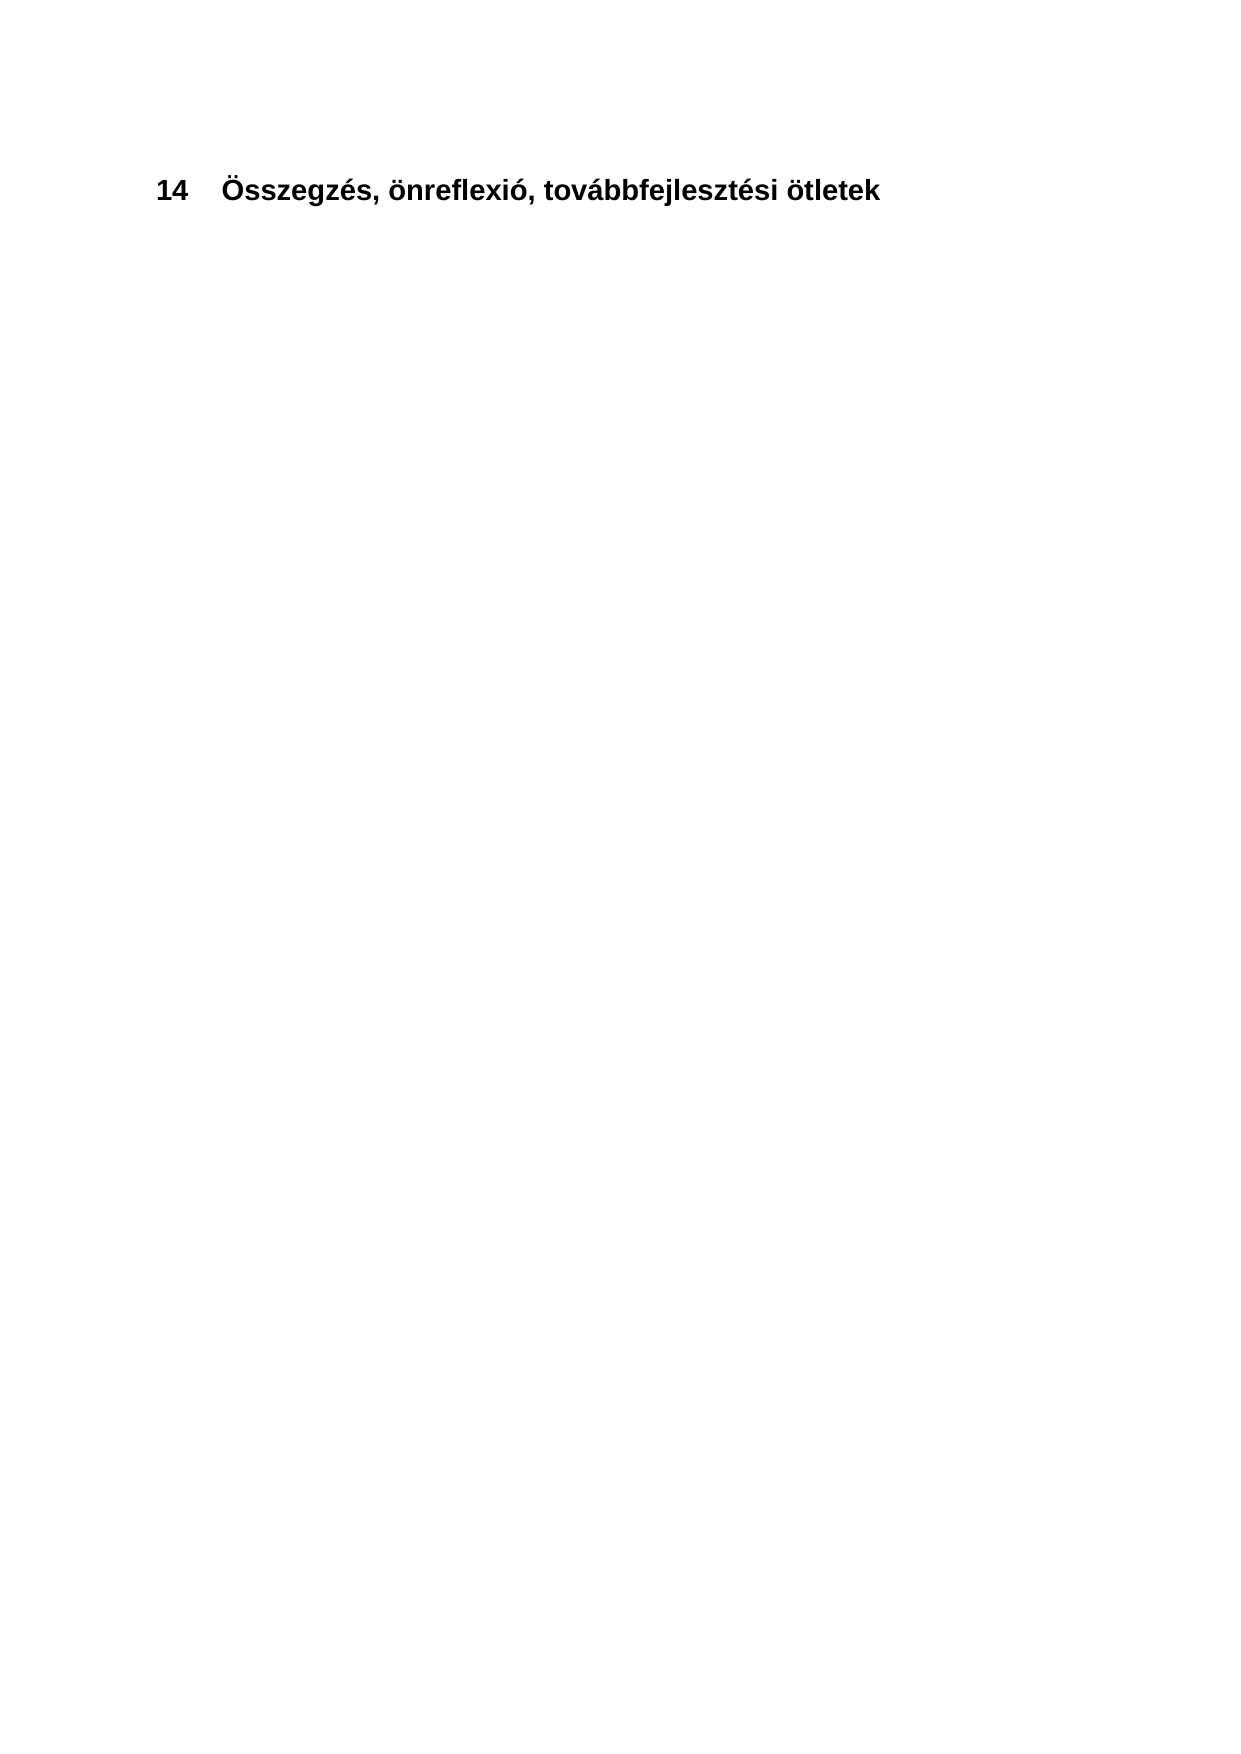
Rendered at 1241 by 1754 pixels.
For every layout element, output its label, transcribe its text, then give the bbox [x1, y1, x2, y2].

subtitle Összegzés, önreflexió, továbbfejlesztési ötletek [148, 173, 1093, 206]
